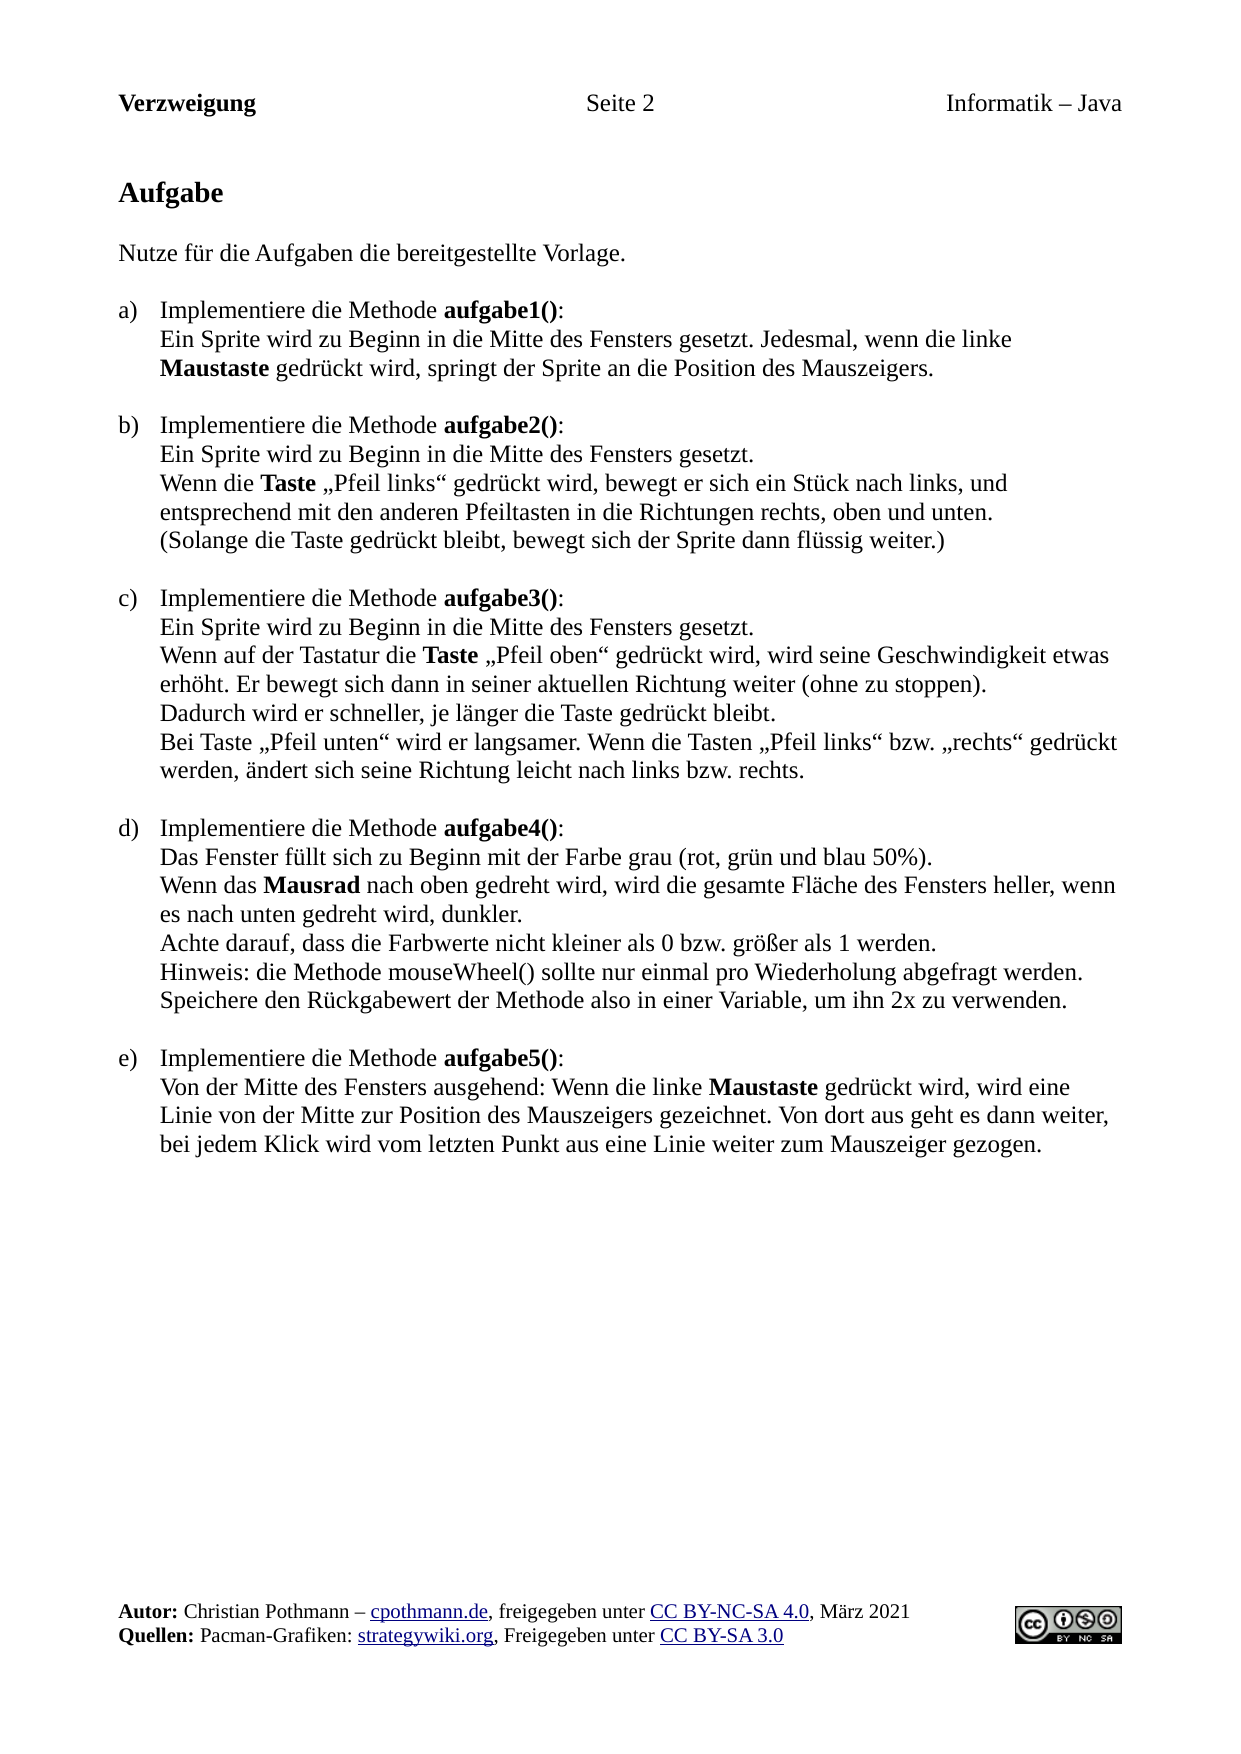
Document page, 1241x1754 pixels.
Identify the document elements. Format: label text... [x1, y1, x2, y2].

list Implementiere die Methode aufgabe3(): Ein Sprite wird zu Beginn in die Mitte des Fensters gesetzt. Wenn auf der Tastatur die Taste „Pfeil oben“ gedrückt wird, wird seine Geschwindigkeit etwas erhöht. Er bewegt sich dann in seiner aktuellen Richtung weiter (ohne zu stoppen). Dadurch wird er schneller, je länger die Taste gedrückt bleibt. Bei Taste „Pfeil unten“ wird er langsamer. Wenn die Tasten „Pfeil links“ bzw. „rechts“ gedrückt werden, ändert sich seine Richtung leicht nach links bzw. rechts. [118, 583, 1122, 784]
list Implementiere die Methode aufgabe2(): Ein Sprite wird zu Beginn in die Mitte des Fensters gesetzt. Wenn die Taste „Pfeil links“ gedrückt wird, bewegt er sich ein Stück nach links, und entsprechend mit den anderen Pfeiltasten in die Richtungen rechts, oben und unten. (Solange die Taste gedrückt bleibt, bewegt sich der Sprite dann flüssig weiter.) [118, 410, 1122, 554]
list Implementiere die Methode aufgabe5(): Von der Mitte des Fensters ausgehend: Wenn die linke Maustaste gedrückt wird, wird eine Linie von der Mitte zur Position des Mauszeigers gezeichnet. Von dort aus geht es dann weiter, bei jedem Klick wird vom letzten Punkt aus eine Linie weiter zum Mauszeiger gezogen. [118, 1043, 1122, 1187]
list Implementiere die Methode aufgabe4(): Das Fenster füllt sich zu Beginn mit der Farbe grau (rot, grün und blau 50%). Wenn das Mausrad nach oben gedreht wird, wird die gesamte Fläche des Fensters heller, wenn es nach unten gedreht wird, dunkler. Achte darauf, dass die Farbwerte nicht kleiner als 0 bzw. größer als 1 werden. Hinweis: die Methode mouseWheel() sollte nur einmal pro Wiederholung abgefragt werden. Speichere den Rückgabewert der Methode also in einer Variable, um ihn 2x zu verwenden. [118, 813, 1122, 1014]
text Aufgabe [118, 176, 1122, 209]
picture [1015, 1606, 1122, 1644]
text Quellen: Pacman-Grafiken: strategywiki.org, Freigegeben unter CC BY-SA 3.0 [118, 1623, 1122, 1647]
text Autor: Christian Pothmann – cpothmann.de, freigegeben unter CC BY-NC-SA 4.0, März 2021 [118, 1599, 1122, 1623]
text Nutze für die Aufgaben die bereitgestellte Vorlage. [118, 238, 1122, 267]
list Implementiere die Methode aufgabe1(): Ein Sprite wird zu Beginn in die Mitte des Fensters gesetzt. Jedesmal, wenn die linke Maustaste gedrückt wird, springt der Sprite an die Position des Mauszeigers. [118, 295, 1122, 382]
